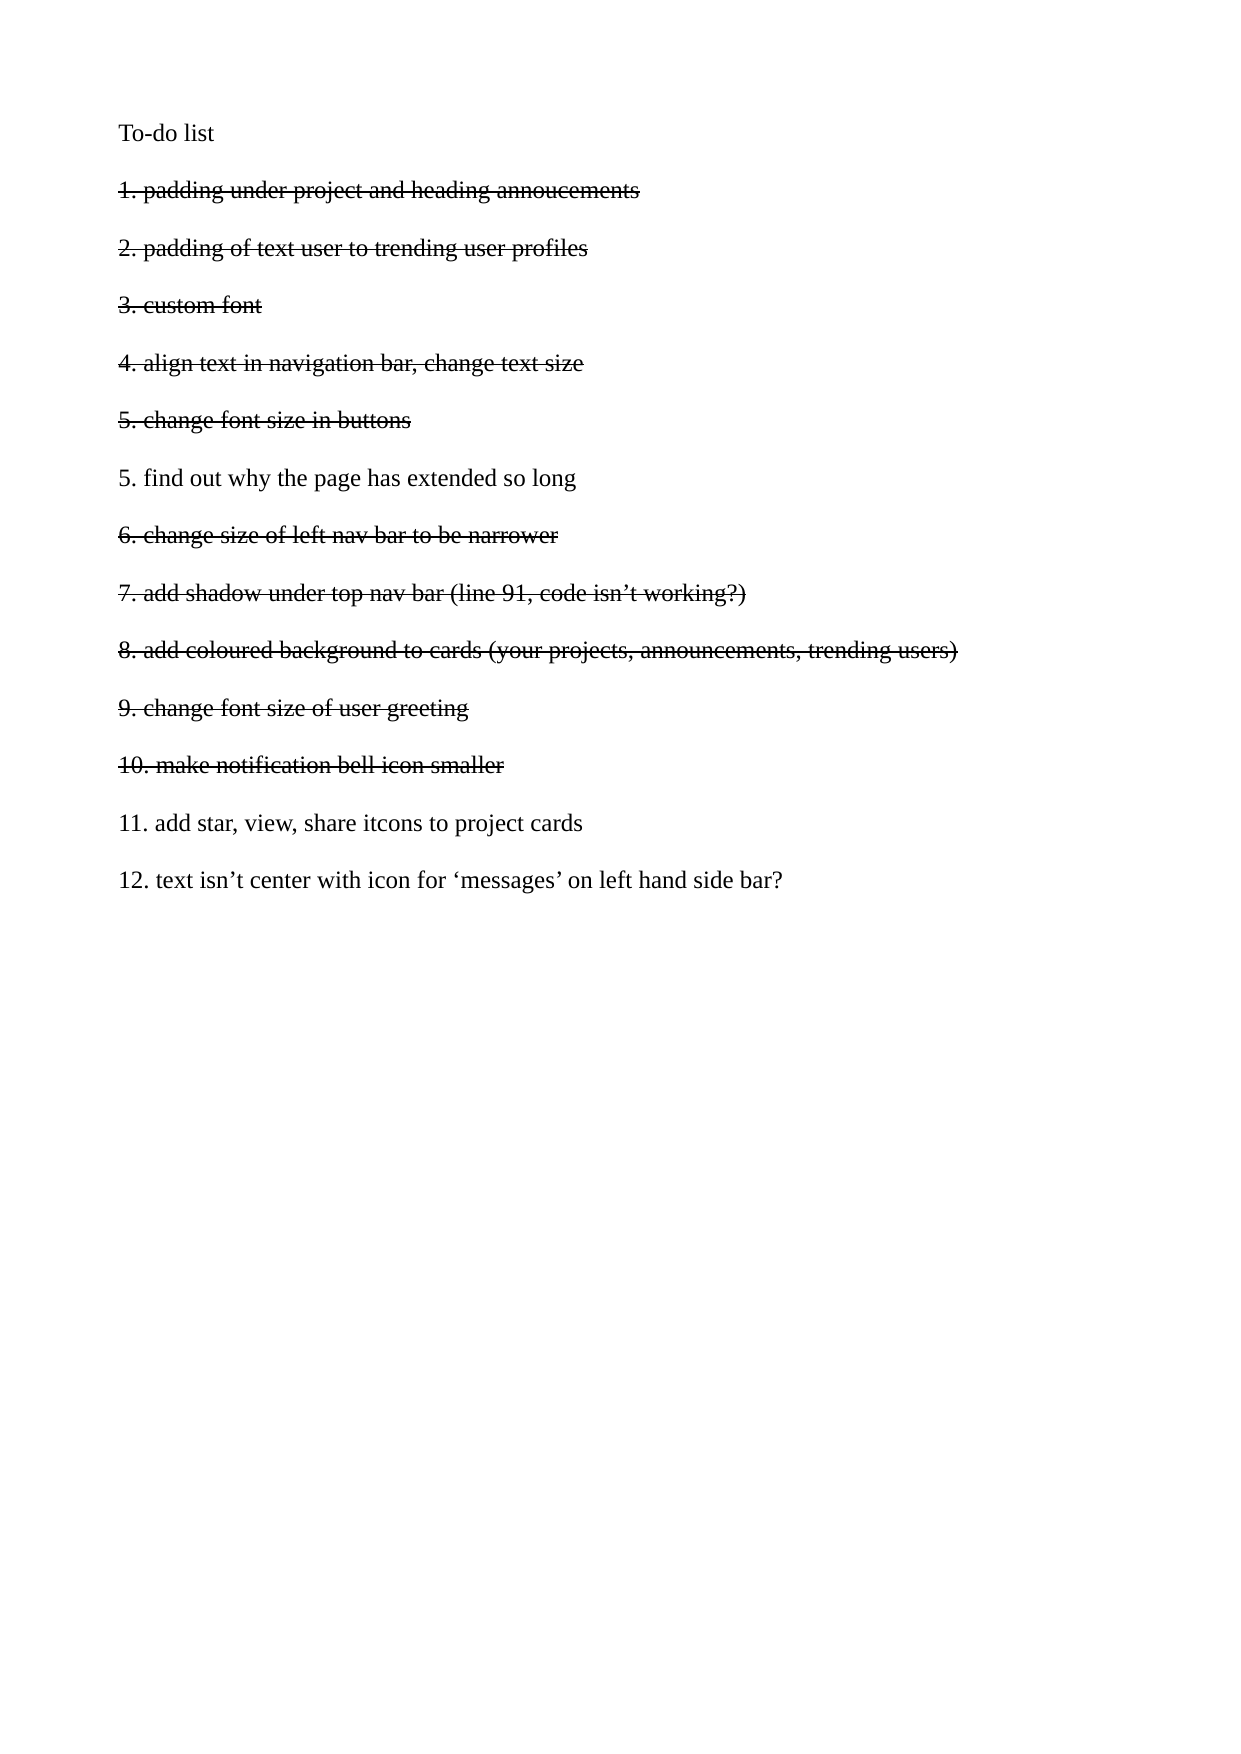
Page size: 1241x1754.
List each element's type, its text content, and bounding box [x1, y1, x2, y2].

text 1. padding under project and heading annoucements [118, 176, 1122, 204]
text 4. align text in navigation bar, change text size [118, 348, 1122, 377]
text 12. text isn’t center with icon for ‘messages’ on left hand side bar? [118, 866, 1122, 894]
text 10. make notification bell icon smaller [118, 751, 1122, 779]
text To-do list [118, 118, 1122, 147]
text 11. add star, view, share itcons to project cards [118, 808, 1122, 837]
text 8. add coloured background to cards (your projects, announcements, trending users) [118, 636, 1122, 664]
text 5. change font size in buttons [118, 406, 1122, 434]
text 9. change font size of user greeting [118, 693, 1122, 722]
text 6. change size of left nav bar to be narrower [118, 521, 1122, 549]
text 2. padding of text user to trending user profiles [118, 233, 1122, 262]
text 3. custom font [118, 291, 1122, 319]
text 7. add shadow under top nav bar (line 91, code isn’t working?) [118, 578, 1122, 607]
text 5. find out why the page has extended so long [118, 463, 1122, 492]
